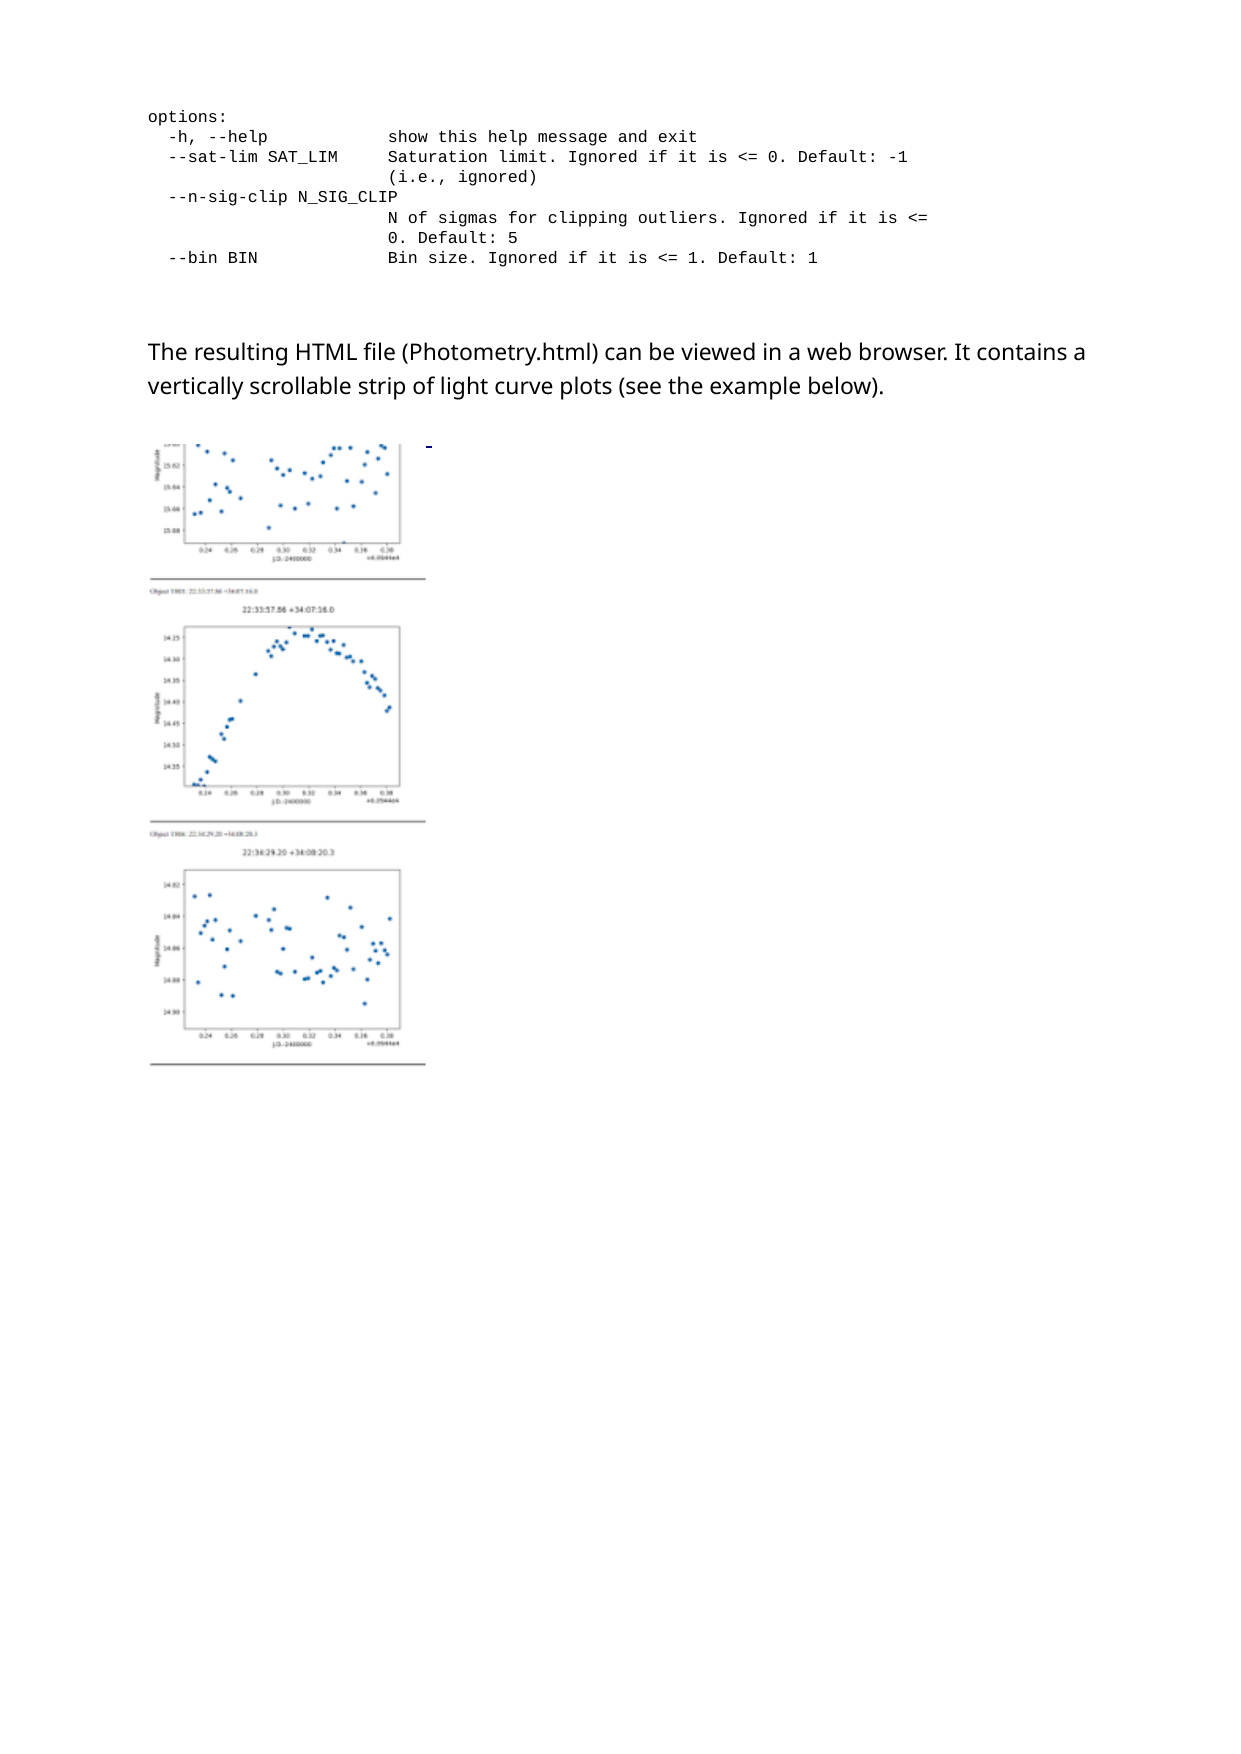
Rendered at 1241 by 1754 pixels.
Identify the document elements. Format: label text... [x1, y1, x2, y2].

text 0. Default: 5 [148, 229, 1211, 248]
text options: [148, 109, 1211, 127]
text --bin BIN Bin size. Ignored if it is <= 1. Default: 1 [148, 249, 1211, 268]
text N of sigmas for clipping outliers. Ignored if it is <= [148, 209, 1211, 228]
text The resulting HTML file (Photometry.html) can be viewed in a web browser. It contains a vertically scrollable strip of light curve plots (see the example below). [148, 336, 1093, 401]
text --n-sig-clip N_SIG_CLIP [148, 189, 1211, 208]
text --sat-lim SAT_LIM Saturation limit. Ignored if it is <= 0. Default: -1 [148, 149, 1211, 168]
text (i.e., ignored) [148, 169, 1211, 188]
text -h, --help show this help message and exit [148, 129, 1211, 148]
